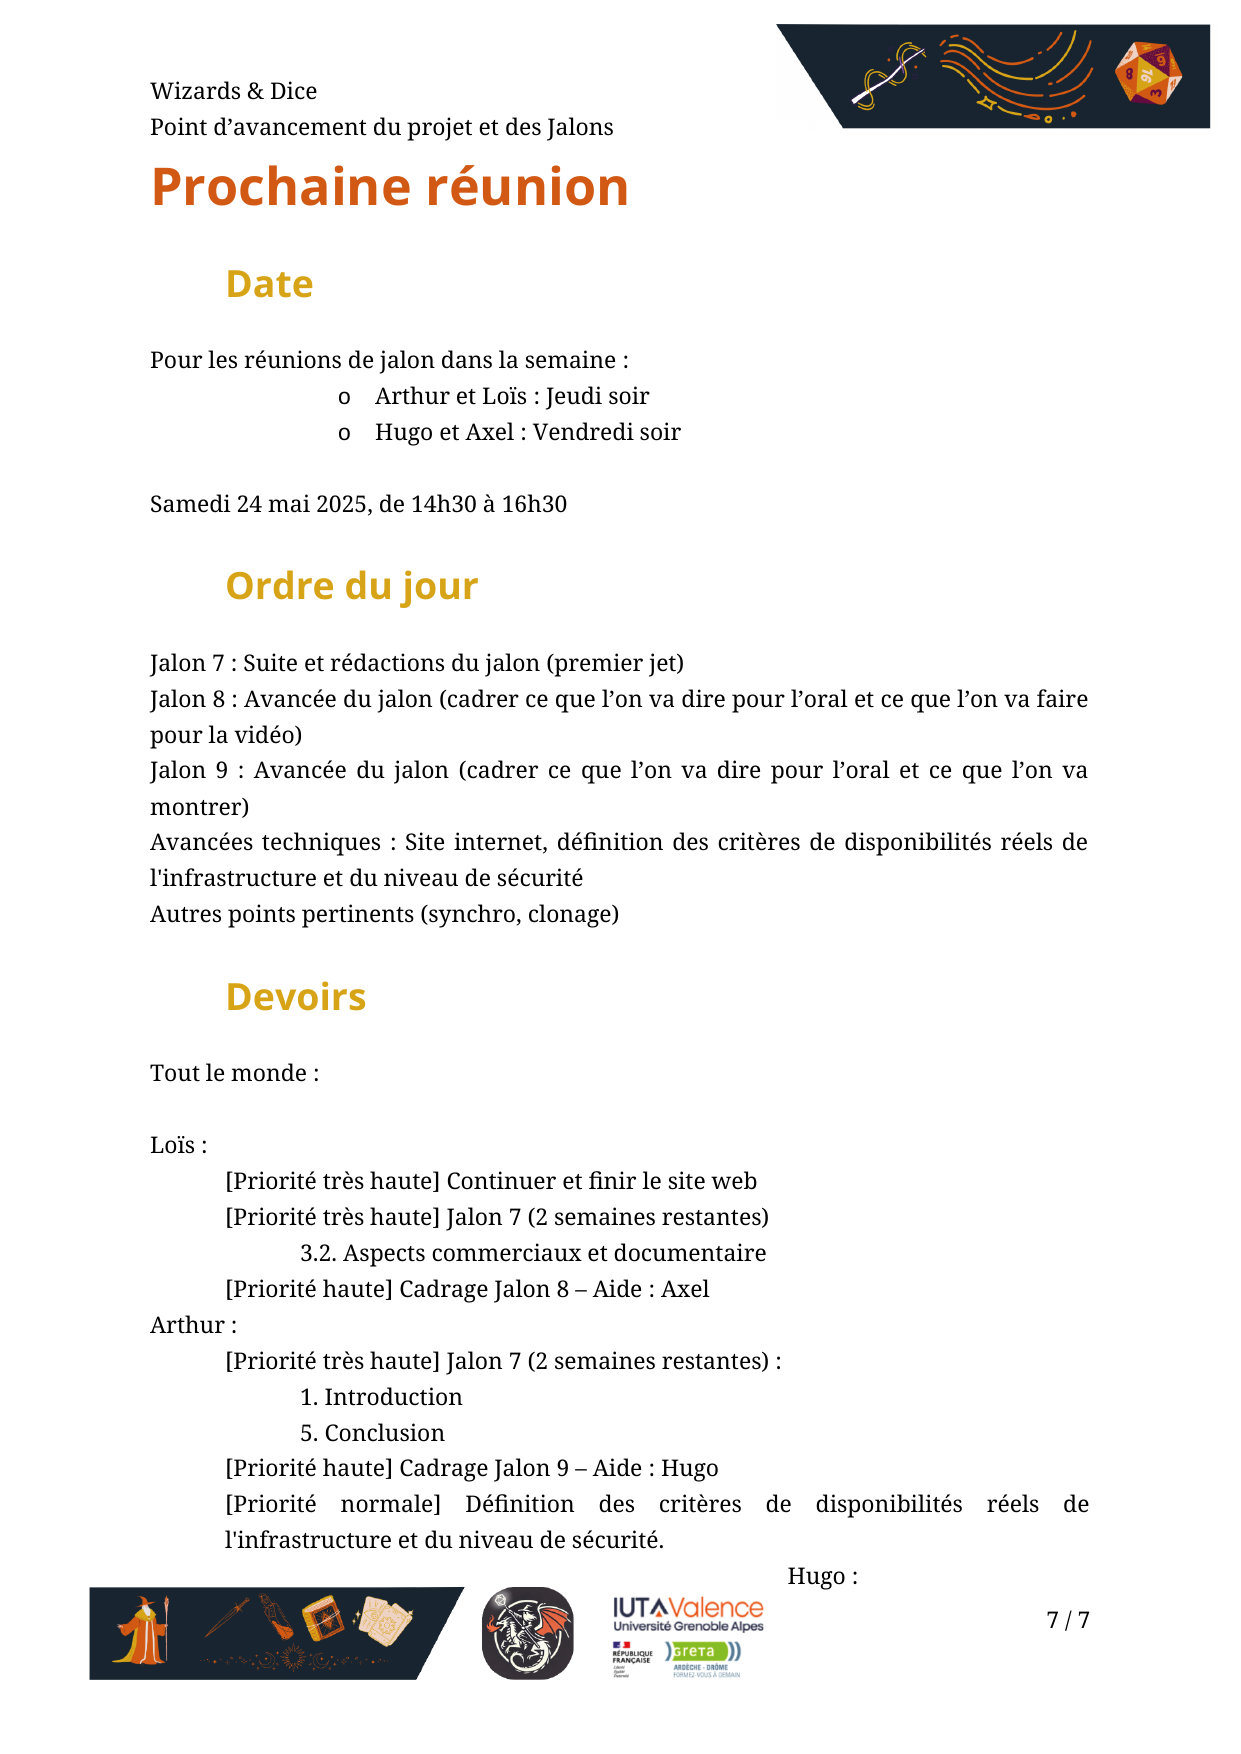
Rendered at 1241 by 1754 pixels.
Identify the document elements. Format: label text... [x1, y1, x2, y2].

text Autres points pertinents (synchro, clonage) [150, 898, 1090, 929]
text Hugo : [150, 1560, 1090, 1591]
text Avancées techniques : Site internet, définition des critères de disponibilités réels de l'infrastructure et du niveau de sécurité [150, 826, 1090, 893]
text 5. Conclusion [225, 1416, 1090, 1448]
text [Priorité très haute] Continuer et finir le site web [150, 1165, 1090, 1196]
text Jalon 9 : Avancée du jalon (cadrer ce que l’on va dire pour l’oral et ce que l’on va montrer) [150, 754, 1090, 822]
text [Priorité normale] Définition des critères de disponibilités réels de l'infrastructure et du niveau de sécurité. [225, 1488, 1090, 1556]
subtitle Prochaine réunion [150, 150, 1090, 221]
text Loïs : [150, 1129, 1090, 1160]
text [Priorité très haute] Jalon 7 (2 semaines restantes) [150, 1201, 1090, 1232]
subtitle Devoirs [225, 970, 1090, 1021]
text Pour les réunions de jalon dans la semaine : [150, 344, 1090, 375]
text [Priorité très haute] Jalon 7 (2 semaines restantes) : [150, 1344, 1090, 1376]
text Samedi 24 mai 2025, de 14h30 à 16h30 [150, 488, 1090, 519]
text Arthur : [150, 1309, 1090, 1340]
text Jalon 7 : Suite et rédactions du jalon (premier jet) [150, 647, 1090, 678]
subtitle Ordre du jour [225, 560, 1090, 611]
list Arthur et Loïs : Jeudi soir [337, 380, 1090, 411]
text 1. Introduction [225, 1381, 1090, 1412]
text [Priorité haute] Cadrage Jalon 9 – Aide : Hugo [150, 1452, 1090, 1484]
text [Priorité haute] Cadrage Jalon 8 – Aide : Axel [150, 1273, 1090, 1304]
subtitle Date [225, 257, 1090, 308]
text Tout le monde : [150, 1057, 1090, 1088]
list Hugo et Axel : Vendredi soir [337, 416, 1090, 447]
text Jalon 8 : Avancée du jalon (cadrer ce que l’on va dire pour l’oral et ce que l’on va faire pour la vidéo) [150, 683, 1090, 750]
text 3.2. Aspects commerciaux et documentaire [225, 1237, 1090, 1268]
